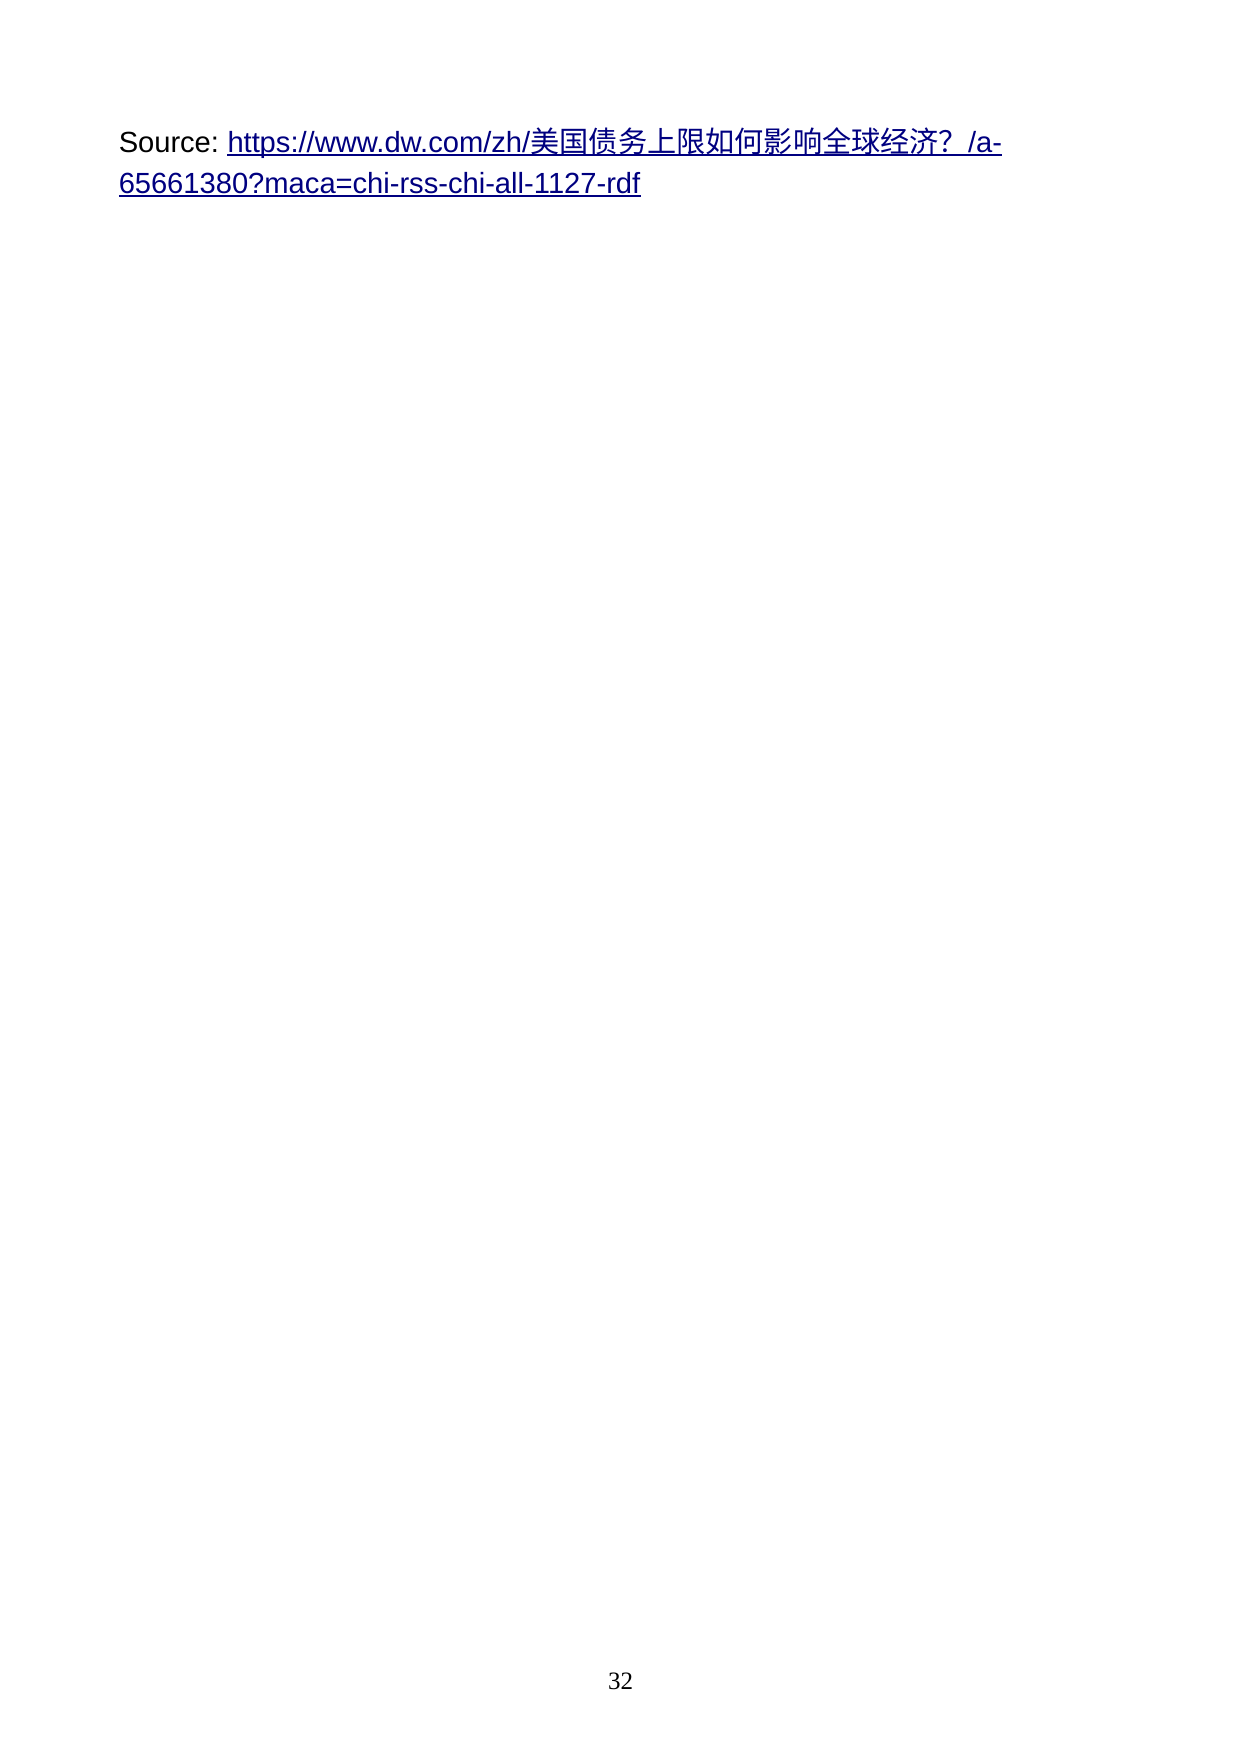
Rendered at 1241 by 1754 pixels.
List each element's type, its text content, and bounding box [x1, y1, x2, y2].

text Source: https://www.dw.com/zh/美国债务上限如何影响全球经济？/a-65661380?maca=chi-rss-chi-all-1127-rdf [118, 118, 1122, 199]
